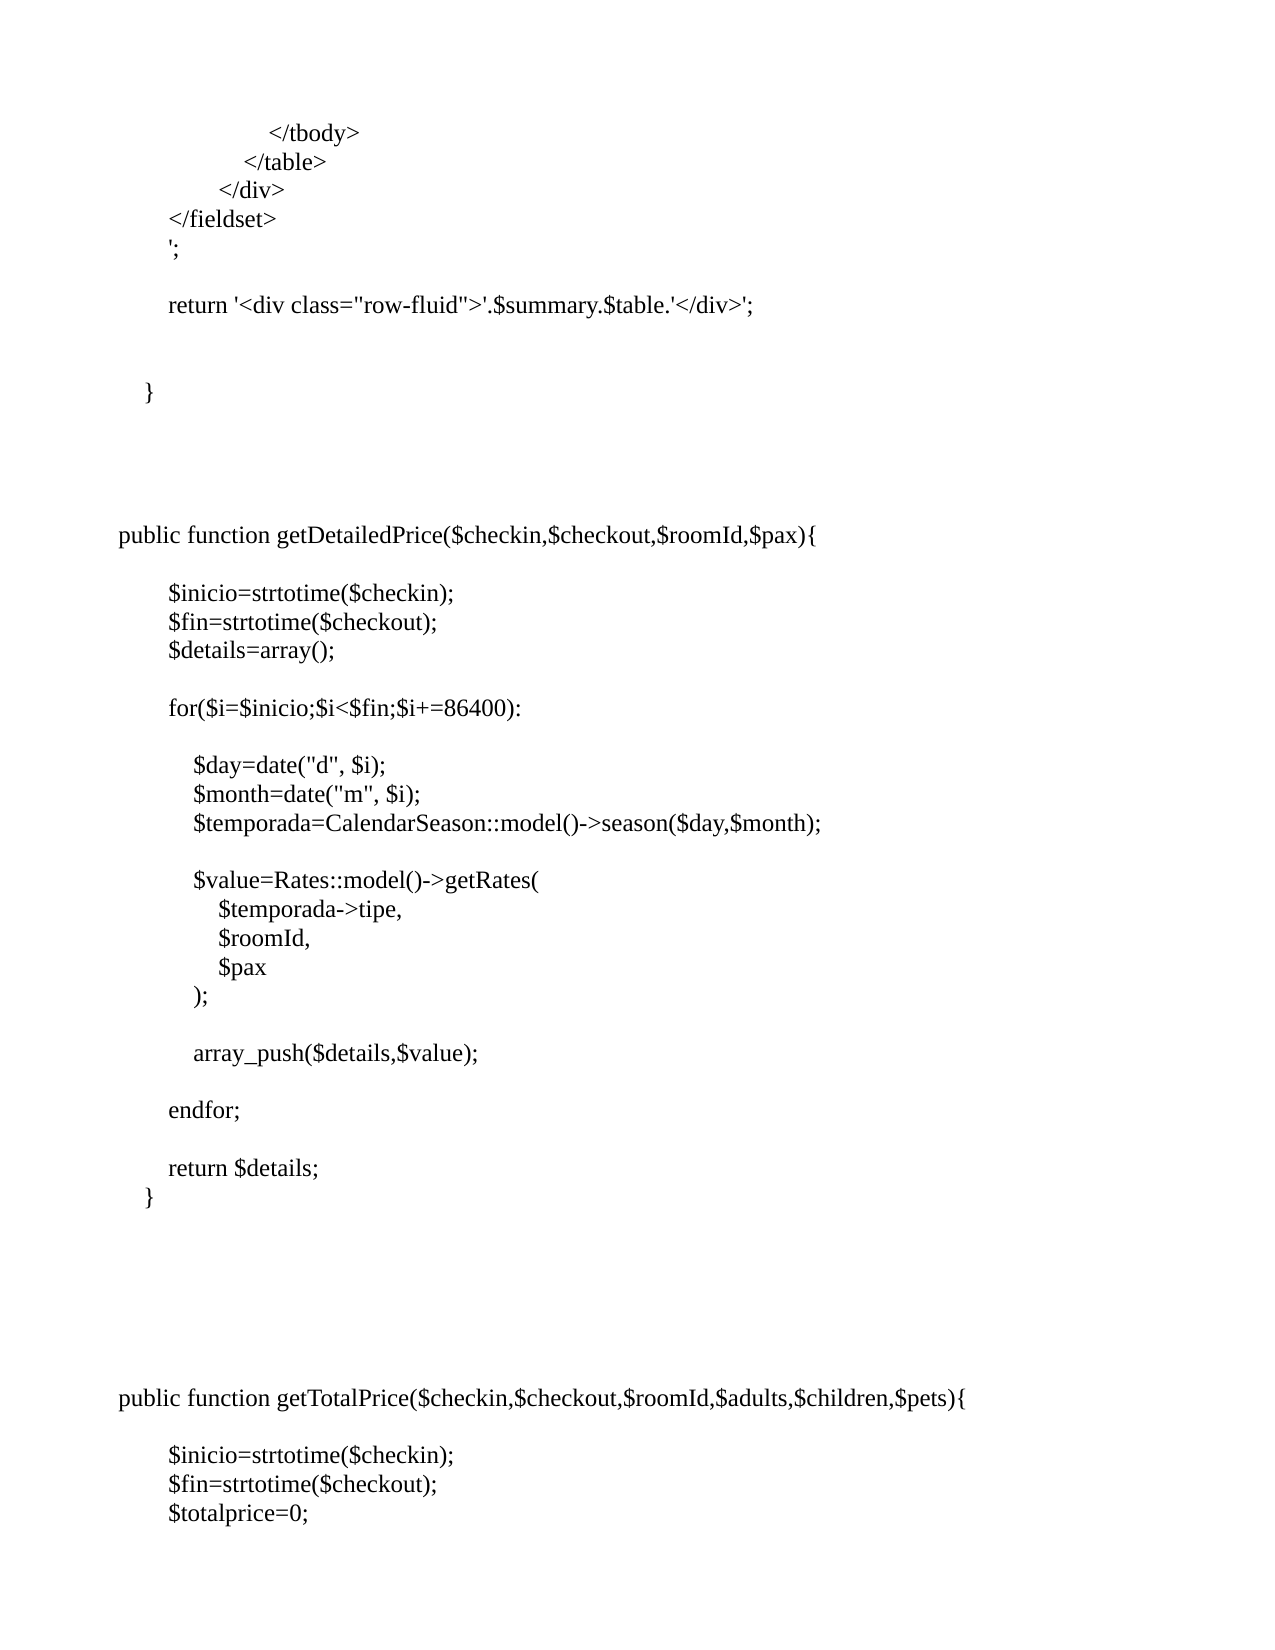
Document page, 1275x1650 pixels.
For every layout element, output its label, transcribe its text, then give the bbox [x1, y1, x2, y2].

text </tbody> [118, 118, 1157, 147]
text $fin=strtotime($checkout); [118, 607, 1157, 636]
text $value=Rates::model()->getRates( [118, 866, 1157, 894]
text </div> [118, 176, 1157, 204]
text } [118, 377, 1157, 406]
text public function getDetailedPrice($checkin,$checkout,$roomId,$pax){ [118, 521, 1157, 549]
text ); [118, 981, 1157, 1009]
text '; [118, 233, 1157, 262]
text $month=date("m", $i); [118, 779, 1157, 808]
text </fieldset> [118, 204, 1157, 233]
text $temporada->tipe, [118, 894, 1157, 923]
text $inicio=strtotime($checkin); [118, 578, 1157, 607]
text $totalprice=0; [118, 1498, 1157, 1527]
text endfor; [118, 1096, 1157, 1124]
text public function getTotalPrice($checkin,$checkout,$roomId,$adults,$children,$pets){ [118, 1383, 1157, 1412]
text $day=date("d", $i); [118, 751, 1157, 779]
text $temporada=CalendarSeason::model()->season($day,$month); [118, 808, 1157, 837]
text $pax [118, 952, 1157, 981]
text $inicio=strtotime($checkin); [118, 1441, 1157, 1469]
text return '<div class="row-fluid">'.$summary.$table.'</div>'; [118, 291, 1157, 319]
text $details=array(); [118, 636, 1157, 664]
text array_push($details,$value); [118, 1038, 1157, 1067]
text for($i=$inicio;$i<$fin;$i+=86400): [118, 693, 1157, 722]
text $fin=strtotime($checkout); [118, 1469, 1157, 1498]
text } [118, 1182, 1157, 1211]
text return $details; [118, 1153, 1157, 1182]
text $roomId, [118, 923, 1157, 952]
text </table> [118, 147, 1157, 176]
